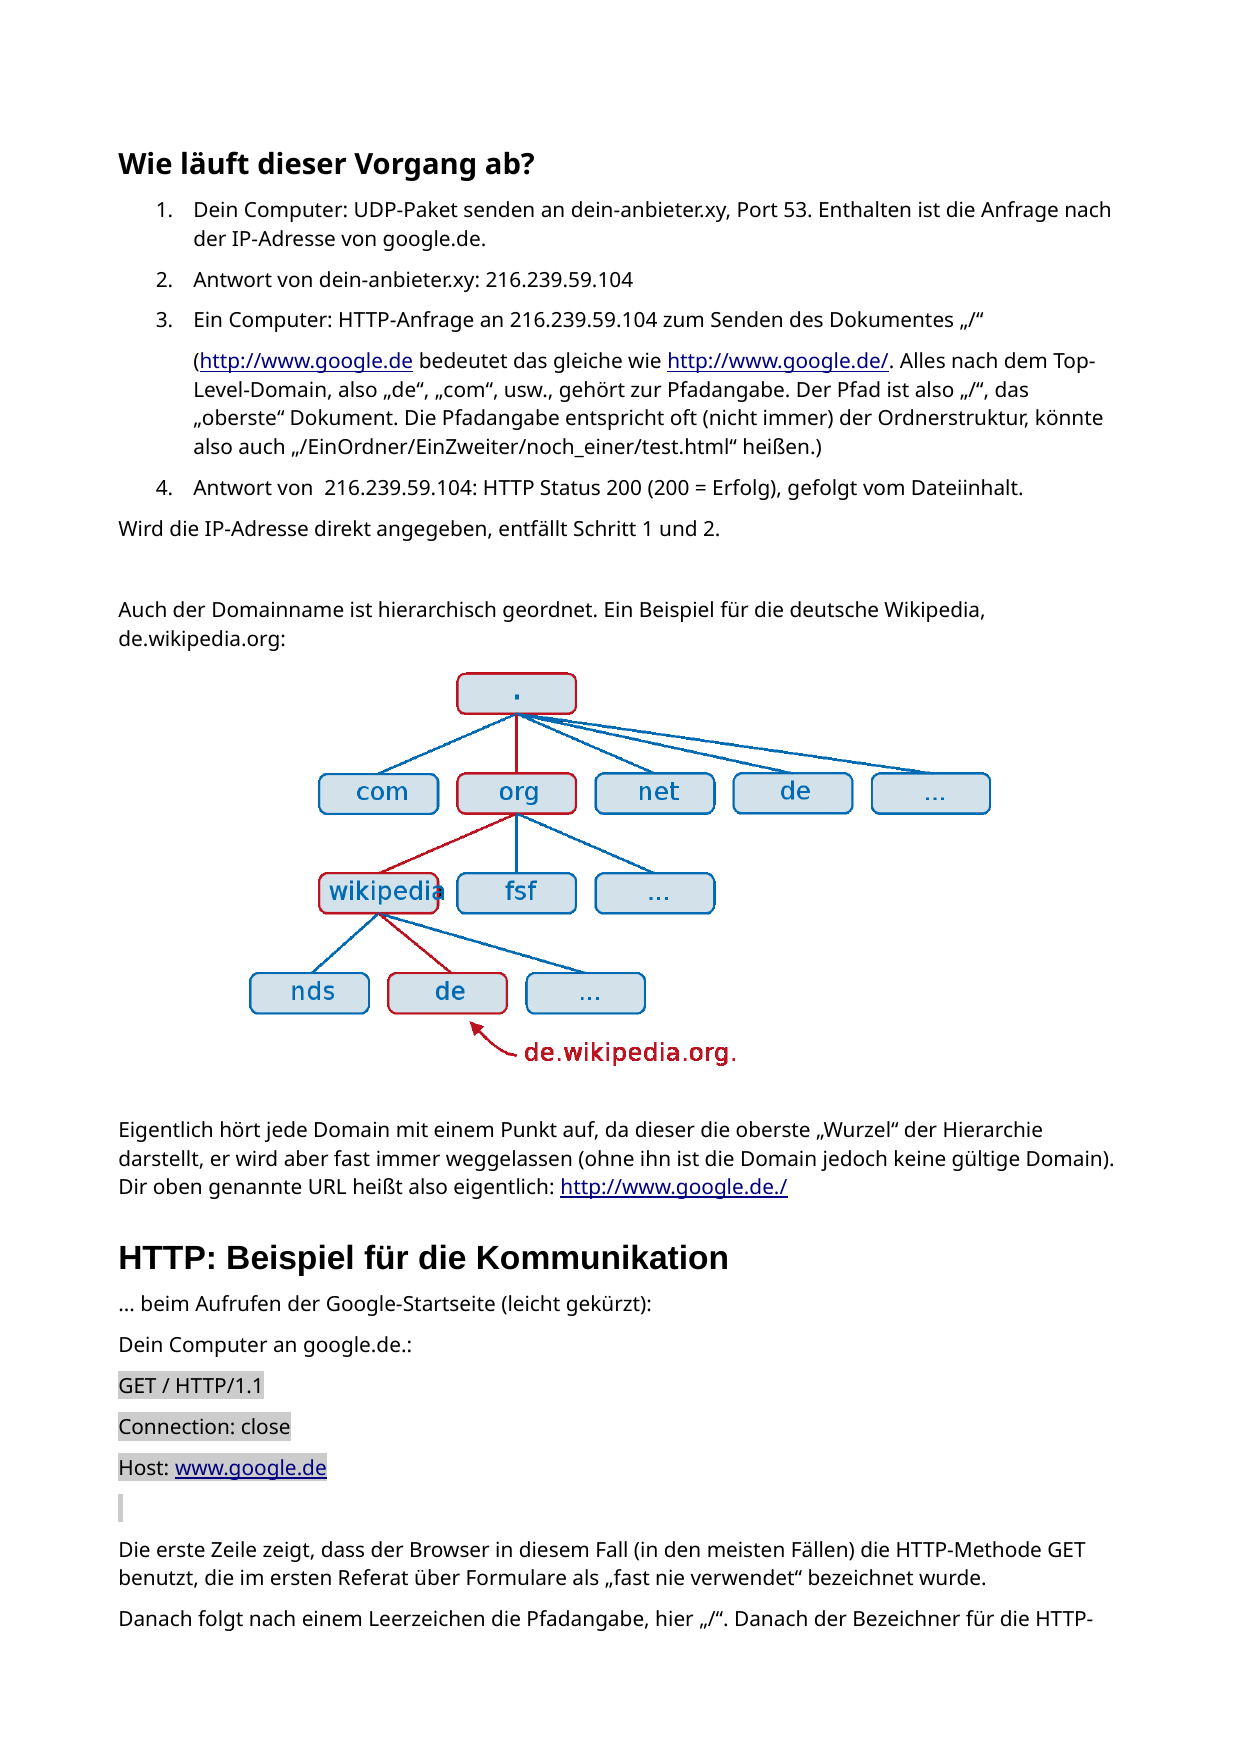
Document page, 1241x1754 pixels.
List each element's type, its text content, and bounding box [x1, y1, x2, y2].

subtitle Wie läuft dieser Vorgang ab? [118, 143, 1122, 183]
picture [249, 665, 991, 1067]
text GET / HTTP/1.1 [118, 1371, 1122, 1399]
list Dein Computer: UDP-Paket senden an dein-anbieter.xy, Port 53. Enthalten ist die Anfrage nach der IP-Adresse von google.de. [156, 195, 1122, 252]
text Connection: close [118, 1412, 1122, 1441]
list Antwort von dein-anbieter.xy: 216.239.59.104 [156, 265, 1122, 293]
text Eigentlich hört jede Domain mit einem Punkt auf, da dieser die oberste „Wurzel“ der Hierarchie darstellt, er wird aber fast immer weggelassen (ohne ihn ist die Domain jedoch keine gültige Domain). Dir oben genannte URL heißt also eigentlich: http://www.google.de./ [118, 1115, 1122, 1201]
list (http://www.google.de bedeutet das gleiche wie http://www.google.de/. Alles nach dem Top-Level-Domain, also „de“, „com“, usw., gehört zur Pfadangabe. Der Pfad ist also „/“, das „oberste“ Dokument. Die Pfadangabe entspricht oft (nicht immer) der Ordnerstruktur, könnte also auch „/EinOrdner/EinZweiter/noch_einer/test.html“ heißen.) [156, 347, 1122, 460]
text Die erste Zeile zeigt, dass der Browser in diesem Fall (in den meisten Fällen) die HTTP-Methode GET benutzt, die im ersten Referat über Formulare als „fast nie verwendet“ bezeichnet wurde. [118, 1535, 1122, 1592]
text Wird die IP-Adresse direkt angegeben, entfällt Schritt 1 und 2. [118, 514, 1122, 542]
text Danach folgt nach einem Leerzeichen die Pfadangabe, hier „/“. Danach der Bezeichner für die HTTP- [118, 1604, 1122, 1633]
text ... beim Aufrufen der Google-Startseite (leicht gekürzt): [118, 1289, 1122, 1318]
text Auch der Domainname ist hierarchisch geordnet. Ein Beispiel für die deutsche Wikipedia, de.wikipedia.org: [118, 596, 1122, 652]
list Ein Computer: HTTP-Anfrage an 216.239.59.104 zum Senden des Dokumentes „/“ [156, 306, 1122, 334]
subtitle HTTP: Beispiel für die Kommunikation [118, 1238, 1122, 1277]
text Host: www.google.de [118, 1453, 1122, 1481]
list Antwort von 216.239.59.104: HTTP Status 200 (200 = Erfolg), gefolgt vom Dateiinhalt. [156, 473, 1122, 501]
text Dein Computer an google.de.: [118, 1330, 1122, 1359]
